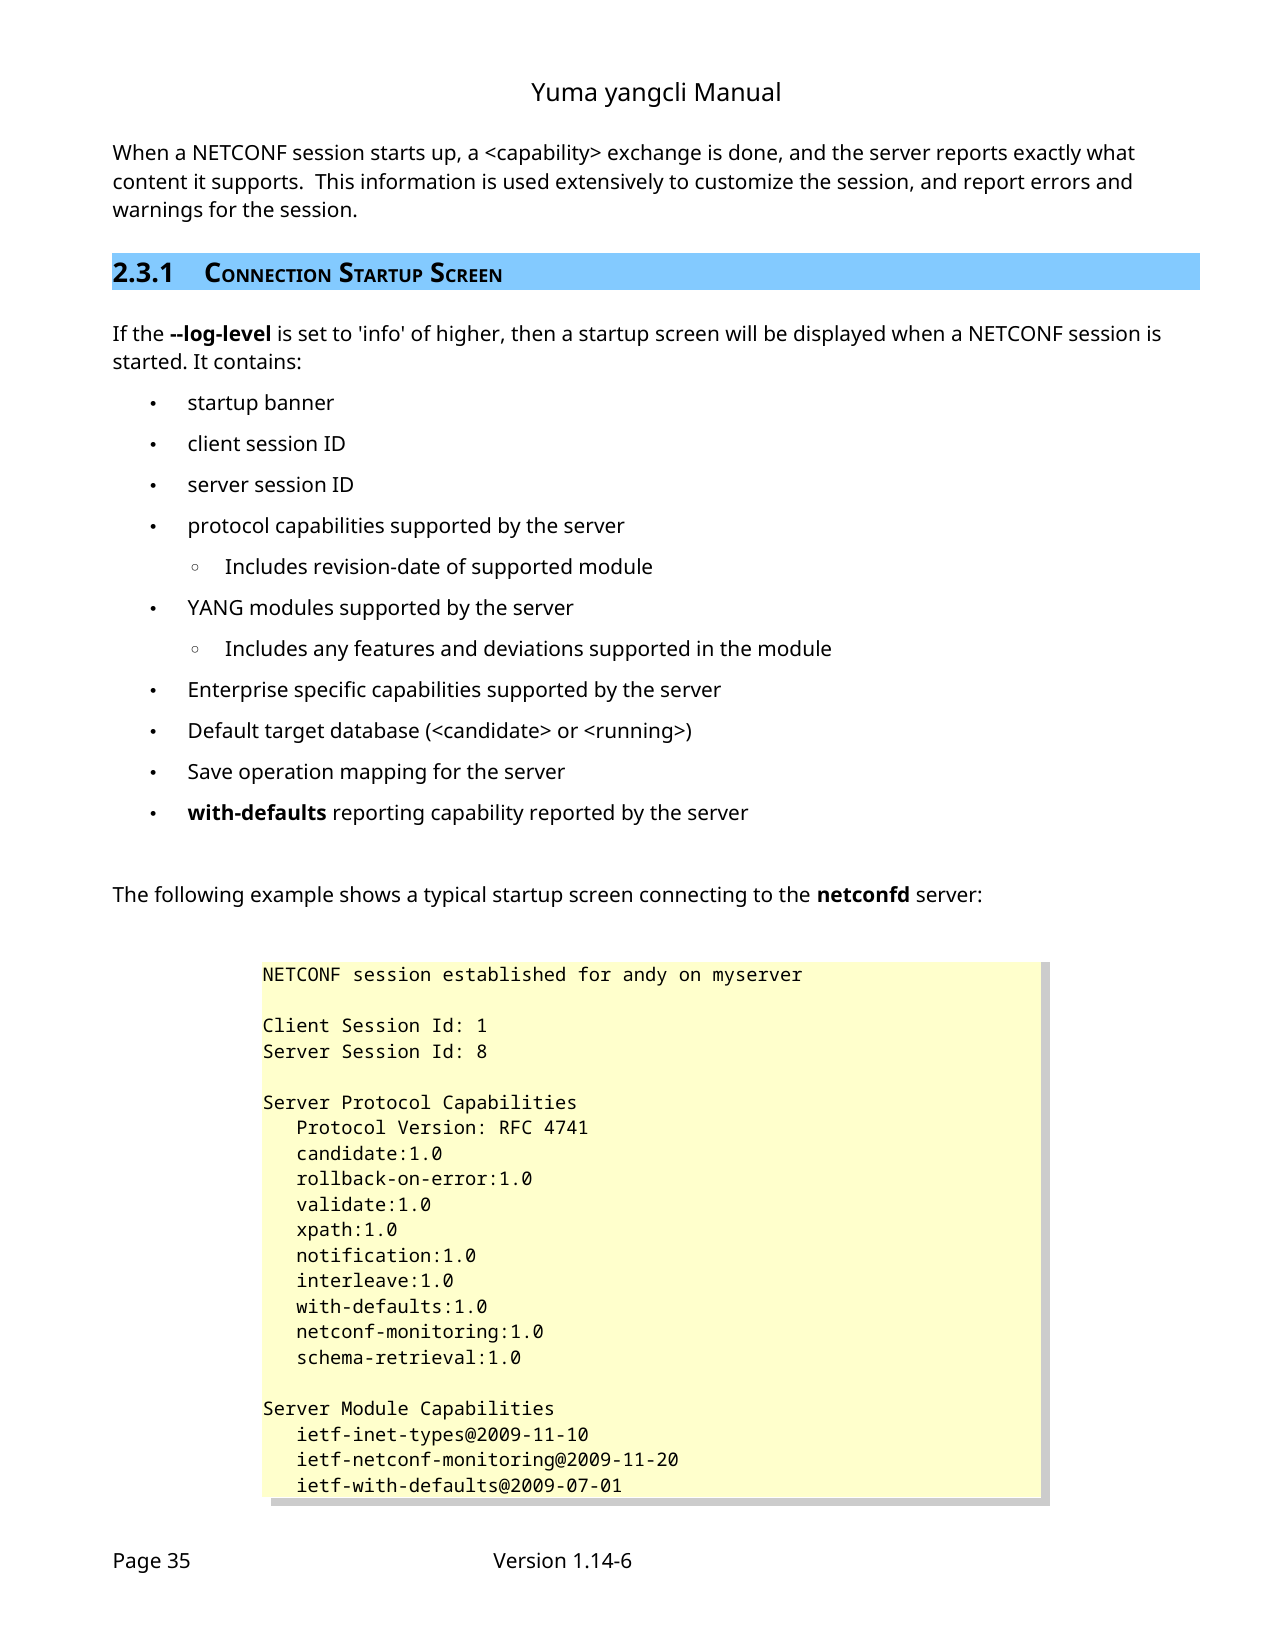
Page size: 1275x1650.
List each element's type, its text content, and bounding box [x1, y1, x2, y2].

text xpath:1.0 [262, 1217, 1041, 1242]
text Server Protocol Capabilities [262, 1089, 1041, 1115]
text NETCONF session established for andy on myserver [262, 962, 1041, 987]
text Server Module Capabilities [262, 1395, 1041, 1421]
text netconf-monitoring:1.0 [262, 1319, 1041, 1344]
list Enterprise specific capabilities supported by the server [150, 675, 1200, 703]
subtitle Connection Startup Screen [112, 253, 1200, 290]
text If the --log-level is set to 'info' of higher, then a startup screen will be displayed when a NETCONF session is started. It contains: [112, 319, 1200, 376]
text ietf-netconf-monitoring@2009-11-20 [262, 1446, 1041, 1472]
list Default target database (<candidate> or <running>) [150, 716, 1200, 744]
text candidate:1.0 [262, 1140, 1041, 1166]
text The following example shows a typical startup screen connecting to the netconfd server: [112, 880, 1200, 908]
list YANG modules supported by the server [150, 593, 1200, 622]
list startup banner [150, 388, 1200, 417]
text When a NETCONF session starts up, a <capability> exchange is done, and the server reports exactly what content it supports. This information is used extensively to customize the session, and report errors and warnings for the session. [112, 138, 1200, 224]
text Server Session Id: 8 [262, 1038, 1041, 1064]
text with-defaults:1.0 [262, 1293, 1041, 1319]
text validate:1.0 [262, 1191, 1041, 1217]
text ietf-inet-types@2009-11-10 [262, 1421, 1041, 1446]
list Includes any features and deviations supported in the module [187, 634, 1200, 662]
text Protocol Version: RFC 4741 [262, 1115, 1041, 1140]
list server session ID [150, 470, 1200, 499]
list with-defaults reporting capability reported by the server [150, 798, 1200, 826]
text rollback-on-error:1.0 [262, 1166, 1041, 1191]
text ietf-with-defaults@2009-07-01 [262, 1472, 1041, 1497]
list client session ID [150, 429, 1200, 458]
text Client Session Id: 1 [262, 1013, 1041, 1038]
list Save operation mapping for the server [150, 757, 1200, 785]
text interleave:1.0 [262, 1268, 1041, 1293]
text notification:1.0 [262, 1242, 1041, 1268]
list protocol capabilities supported by the server [150, 511, 1200, 540]
list Includes revision-date of supported module [187, 552, 1200, 581]
text schema-retrieval:1.0 [262, 1344, 1041, 1370]
